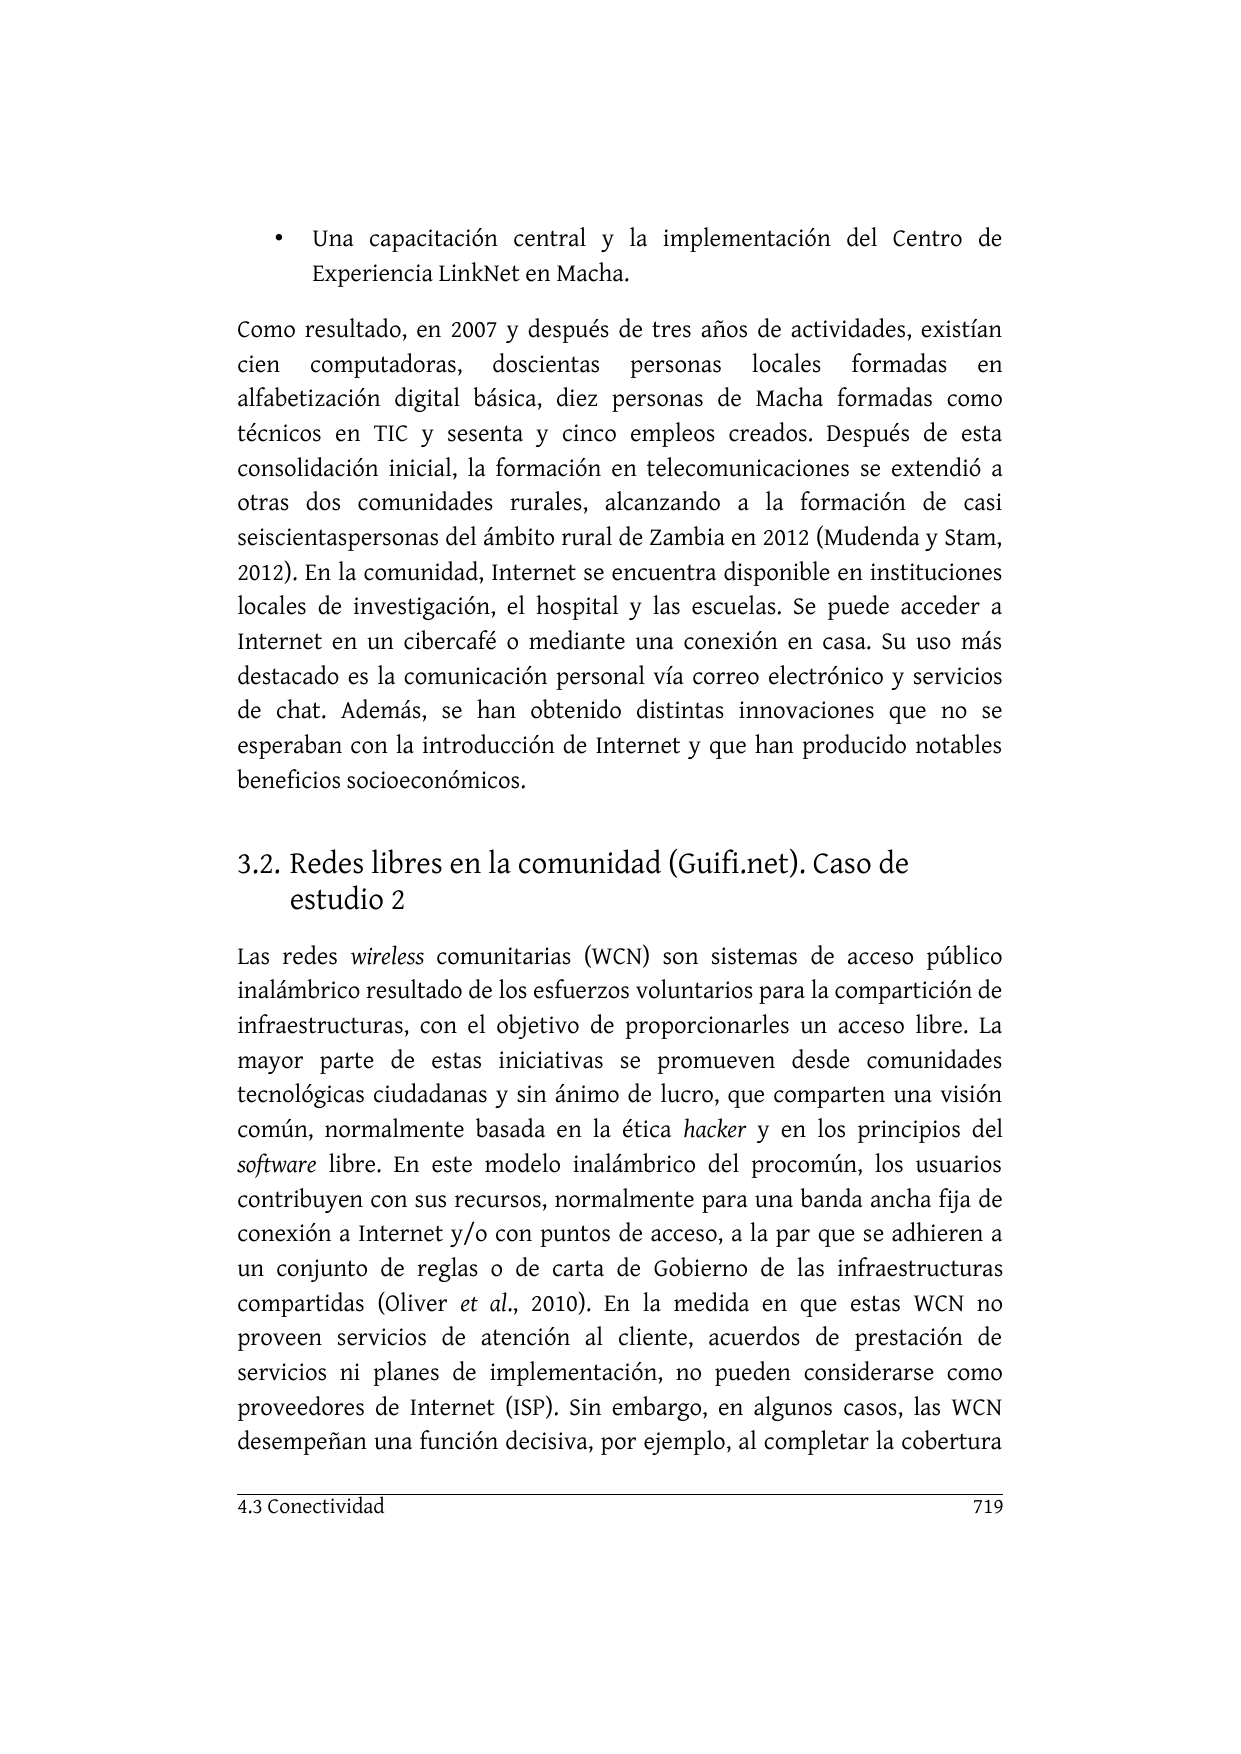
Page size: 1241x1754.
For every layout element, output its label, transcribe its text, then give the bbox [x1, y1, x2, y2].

list Una capacitación central y la implementación del Centro de Experiencia LinkNet en Macha. [274, 225, 1003, 289]
text Como resultado, en 2007 y después de tres años de actividades, existían cien computadoras, doscientas personas locales formadas en alfabetización digital básica, diez personas de Macha formadas como técnicos en TIC y sesenta y cinco empleos creados. Después de esta consolidación inicial, la formación en telecomunicaciones se extendió a otras dos comunidades rurales, alcanzando a la formación de casi seiscientaspersonas del ámbito rural de Zambia en 2012 (Mudenda y Stam, 2012). En la comunidad, Internet se encuentra disponible en instituciones locales de investigación, el hospital y las escuelas. Se puede acceder a Internet en un cibercafé o mediante una conexión en casa. Su uso más destacado es la comunicación personal vía correo electrónico y servicios de chat. Además, se han obtenido distintas innovaciones que no se esperaban con la introducción de Internet y que han producido notables beneficios socioeconómicos. [237, 315, 1003, 795]
subtitle Redes libres en la comunidad (Guifi.net). Caso de estudio 2 [237, 846, 1003, 918]
text Las redes wireless comunitarias (WCN) son sistemas de acceso público inalámbrico resultado de los esfuerzos voluntarios para la compartición de infraestructuras, con el objetivo de proporcionarles un acceso libre. La mayor parte de estas iniciativas se promueven desde comunidades tecnológicas ciudadanas y sin ánimo de lucro, que comparten una visión común, normalmente basada en la ética hacker y en los principios del software libre. En este modelo inalámbrico del procomún, los usuarios contribuyen con sus recursos, normalmente para una banda ancha fija de conexión a Internet y/o con puntos de acceso, a la par que se adhieren a un conjunto de reglas o de carta de Gobierno de las infraestructuras compartidas (Oliver et al., 2010). En la medida en que estas WCN no proveen servicios de atención al cliente, acuerdos de prestación de servicios ni planes de implementación, no pueden considerarse como proveedores de Internet (ISP). Sin embargo, en algunos casos, las WCN desempeñan una función decisiva, por ejemplo, al completar la cobertura [237, 942, 1003, 1457]
